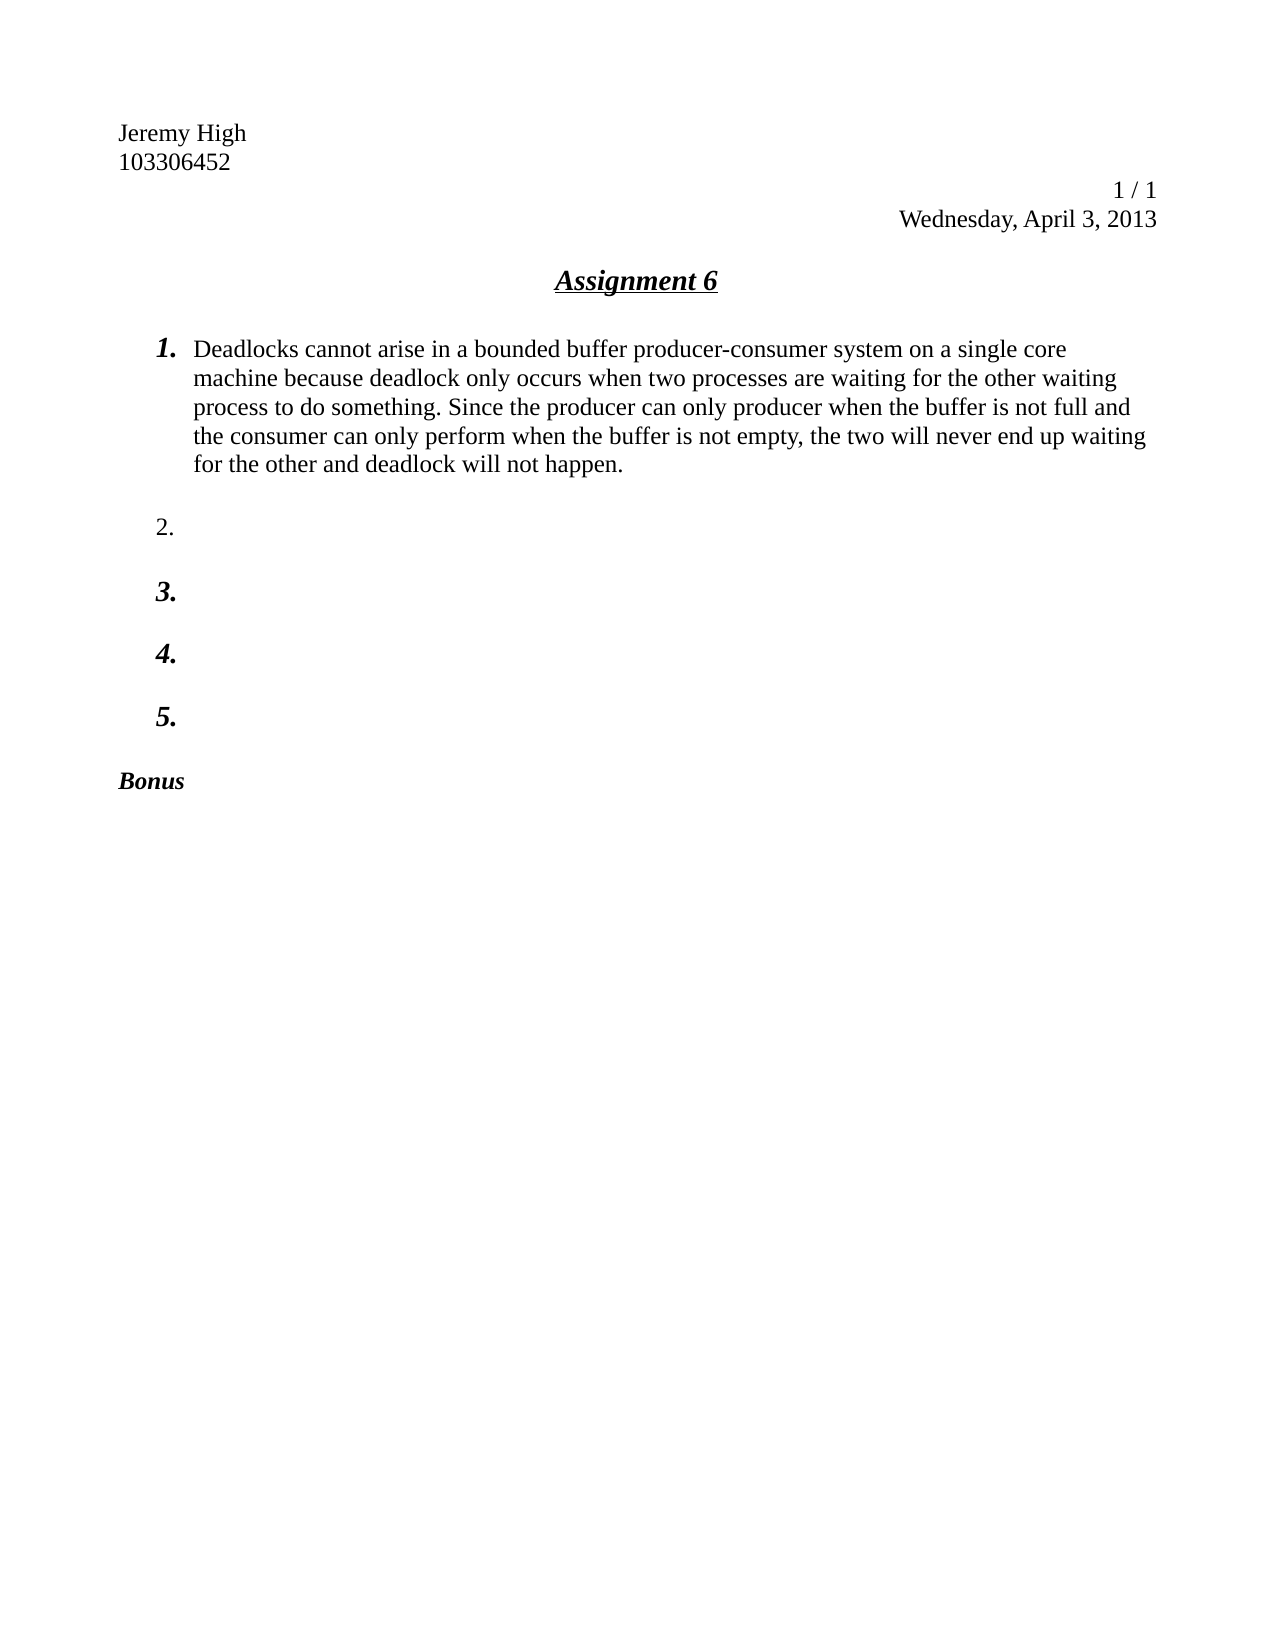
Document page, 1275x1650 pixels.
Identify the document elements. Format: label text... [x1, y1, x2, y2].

list Deadlocks cannot arise in a bounded buffer producer-consumer system on a single core machine because deadlock only occurs when two processes are waiting for the other waiting process to do something. Since the producer can only producer when the buffer is not full and the consumer can only perform when the buffer is not empty, the two will never end up waiting for the other and deadlock will not happen. [156, 330, 1157, 478]
text Assignment 6 [118, 263, 1157, 296]
text Bonus [118, 766, 1157, 794]
